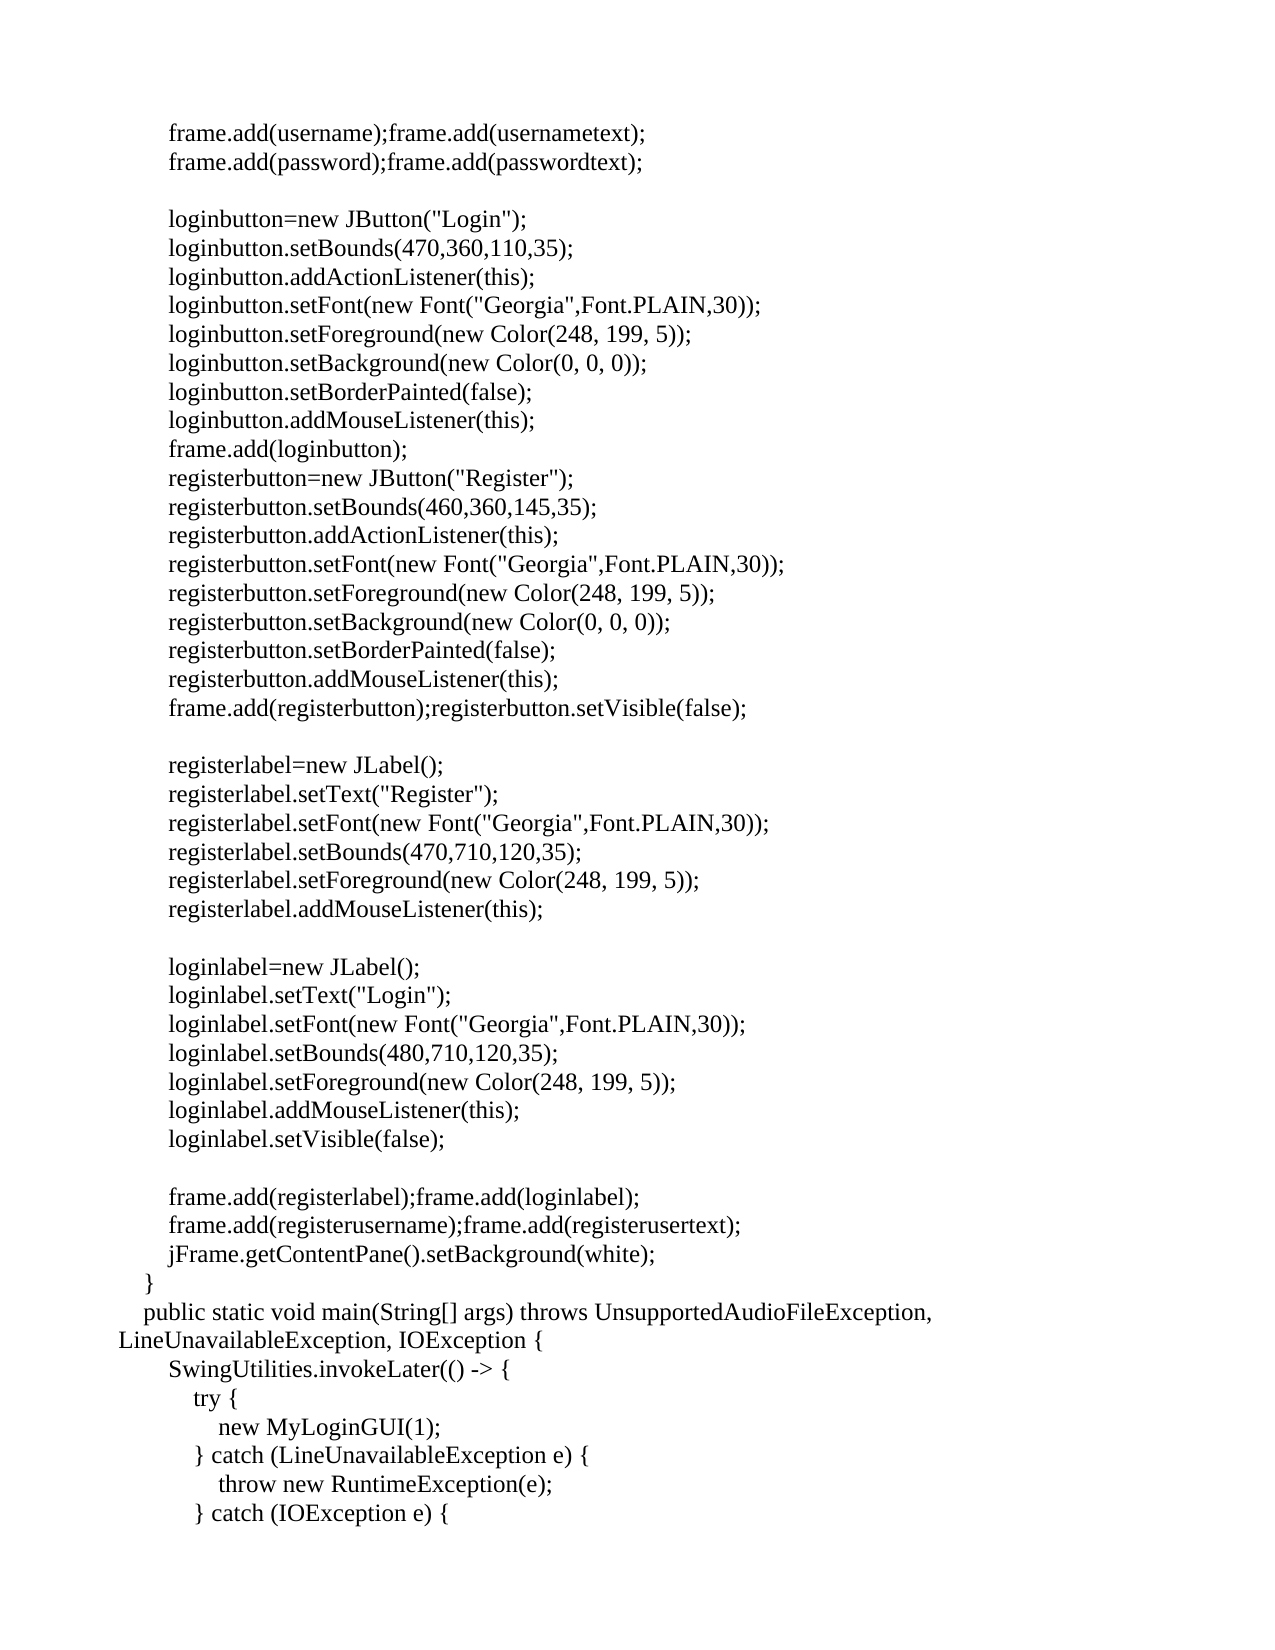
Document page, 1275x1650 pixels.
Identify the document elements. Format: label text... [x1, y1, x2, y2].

text loginlabel.setText("Login"); [118, 981, 1157, 1009]
text loginlabel.setVisible(false); [118, 1124, 1157, 1153]
text frame.add(username);frame.add(usernametext); [118, 118, 1157, 147]
text registerbutton=new JButton("Register"); [118, 463, 1157, 492]
text registerbutton.setFont(new Font("Georgia",Font.PLAIN,30)); [118, 549, 1157, 578]
text loginbutton.setBorderPainted(false); [118, 377, 1157, 406]
text jFrame.getContentPane().setBackground(white); [118, 1239, 1157, 1268]
text frame.add(registerbutton);registerbutton.setVisible(false); [118, 693, 1157, 722]
text frame.add(password);frame.add(passwordtext); [118, 147, 1157, 176]
text registerbutton.addActionListener(this); [118, 521, 1157, 549]
text frame.add(registerusername);frame.add(registerusertext); [118, 1211, 1157, 1239]
text new MyLoginGUI(1); [118, 1412, 1157, 1441]
text loginlabel.addMouseListener(this); [118, 1096, 1157, 1124]
text loginlabel.setBounds(480,710,120,35); [118, 1038, 1157, 1067]
text loginbutton.setForeground(new Color(248, 199, 5)); [118, 319, 1157, 348]
text loginlabel.setFont(new Font("Georgia",Font.PLAIN,30)); [118, 1009, 1157, 1038]
text registerbutton.setForeground(new Color(248, 199, 5)); [118, 578, 1157, 607]
text registerlabel.setText("Register"); [118, 779, 1157, 808]
text loginlabel=new JLabel(); [118, 952, 1157, 981]
text registerlabel.addMouseListener(this); [118, 894, 1157, 923]
text loginbutton.setBackground(new Color(0, 0, 0)); [118, 348, 1157, 377]
text loginbutton.setFont(new Font("Georgia",Font.PLAIN,30)); [118, 291, 1157, 319]
text registerlabel.setForeground(new Color(248, 199, 5)); [118, 866, 1157, 894]
text } catch (LineUnavailableException e) { [118, 1441, 1157, 1469]
text throw new RuntimeException(e); [118, 1469, 1157, 1498]
text registerbutton.setBackground(new Color(0, 0, 0)); [118, 607, 1157, 636]
text SwingUtilities.invokeLater(() -> { [118, 1354, 1157, 1383]
text } [118, 1268, 1157, 1297]
text registerlabel=new JLabel(); [118, 751, 1157, 779]
text registerlabel.setFont(new Font("Georgia",Font.PLAIN,30)); [118, 808, 1157, 837]
text frame.add(registerlabel);frame.add(loginlabel); [118, 1182, 1157, 1211]
text frame.add(loginbutton); [118, 434, 1157, 463]
text registerlabel.setBounds(470,710,120,35); [118, 837, 1157, 866]
text registerbutton.setBorderPainted(false); [118, 636, 1157, 664]
text } catch (IOException e) { [118, 1498, 1157, 1527]
text try { [118, 1383, 1157, 1412]
text loginbutton.setBounds(470,360,110,35); [118, 233, 1157, 262]
text loginbutton=new JButton("Login"); [118, 204, 1157, 233]
text loginbutton.addActionListener(this); [118, 262, 1157, 291]
text public static void main(String[] args) throws UnsupportedAudioFileException, LineUnavailableException, IOException { [118, 1297, 1157, 1354]
text registerbutton.addMouseListener(this); [118, 664, 1157, 693]
text loginlabel.setForeground(new Color(248, 199, 5)); [118, 1067, 1157, 1096]
text loginbutton.addMouseListener(this); [118, 406, 1157, 434]
text registerbutton.setBounds(460,360,145,35); [118, 492, 1157, 521]
